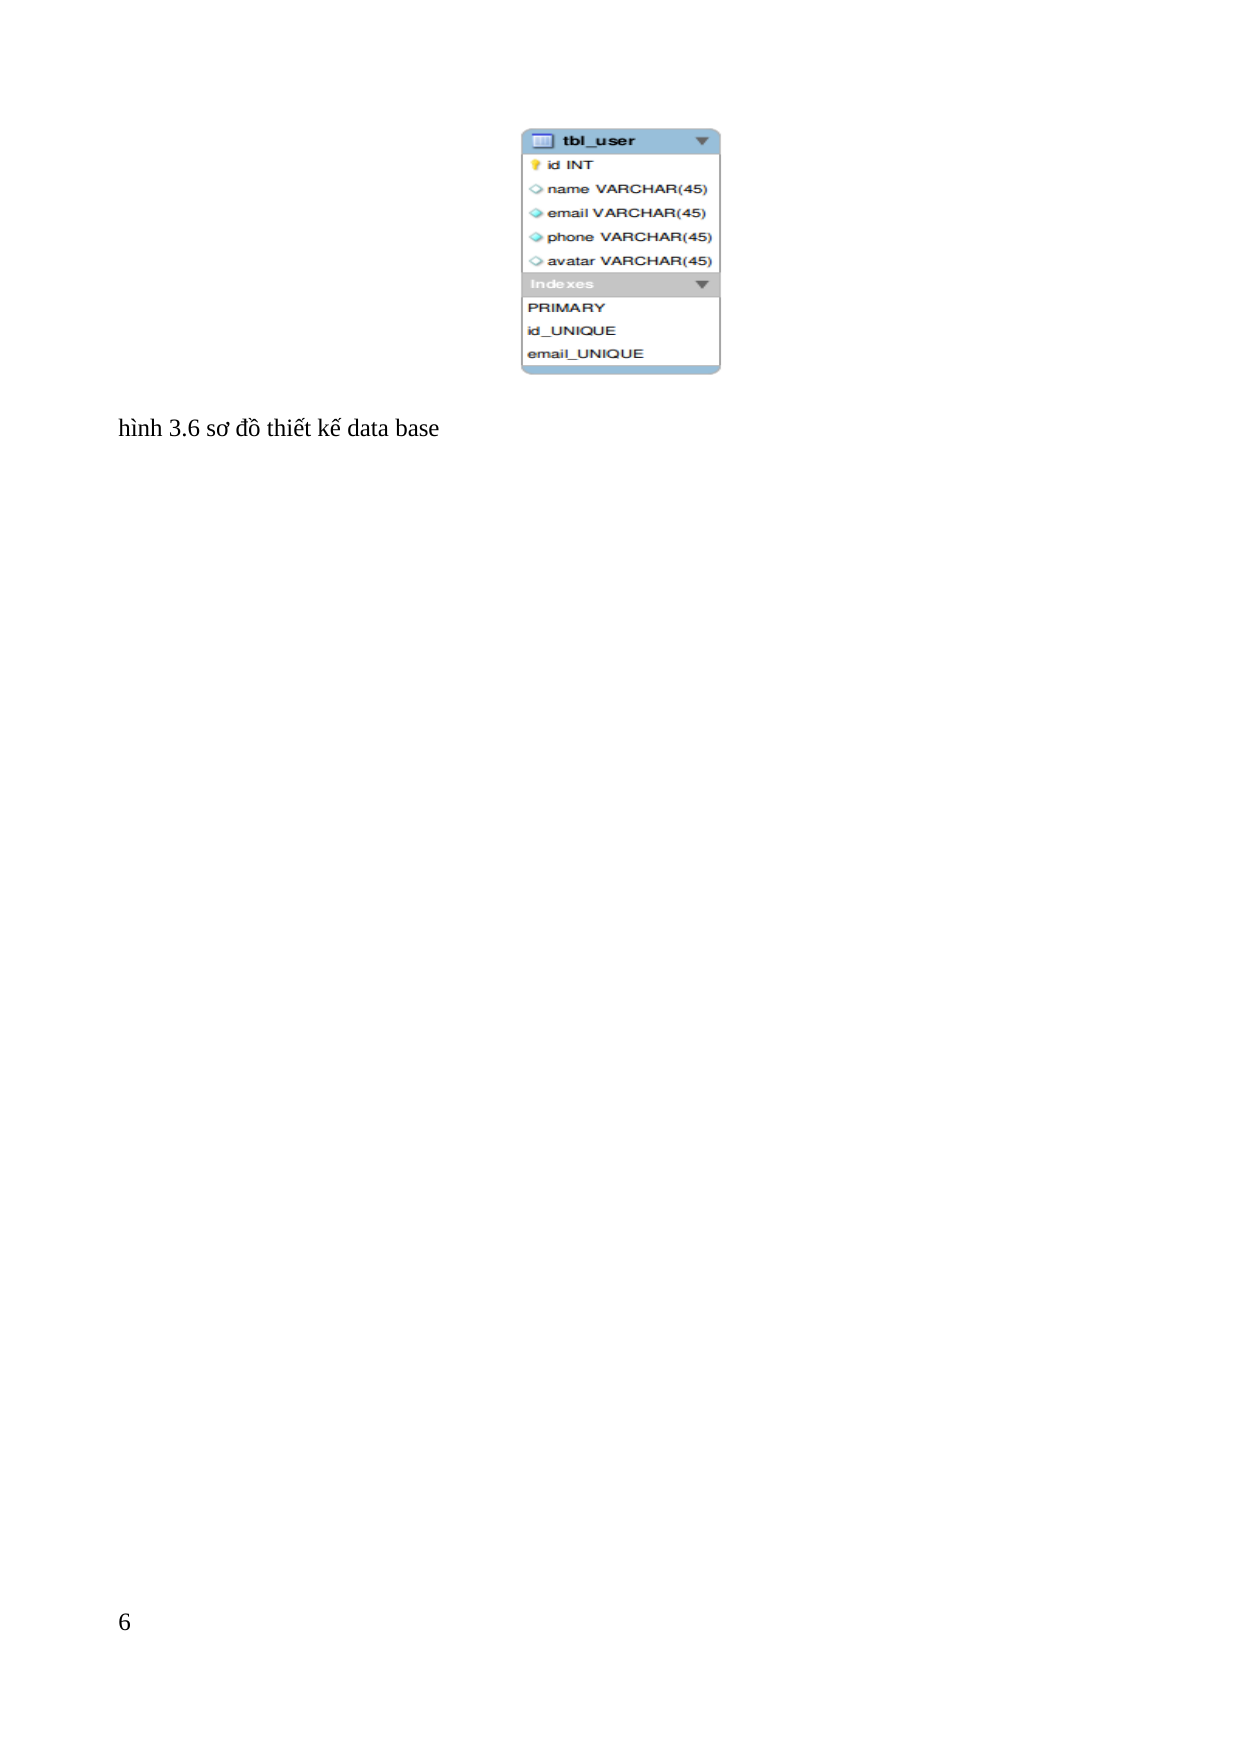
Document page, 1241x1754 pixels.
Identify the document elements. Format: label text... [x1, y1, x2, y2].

picture [506, 118, 734, 384]
text hình 3.6 sơ đồ thiết kế data base [118, 413, 1122, 442]
